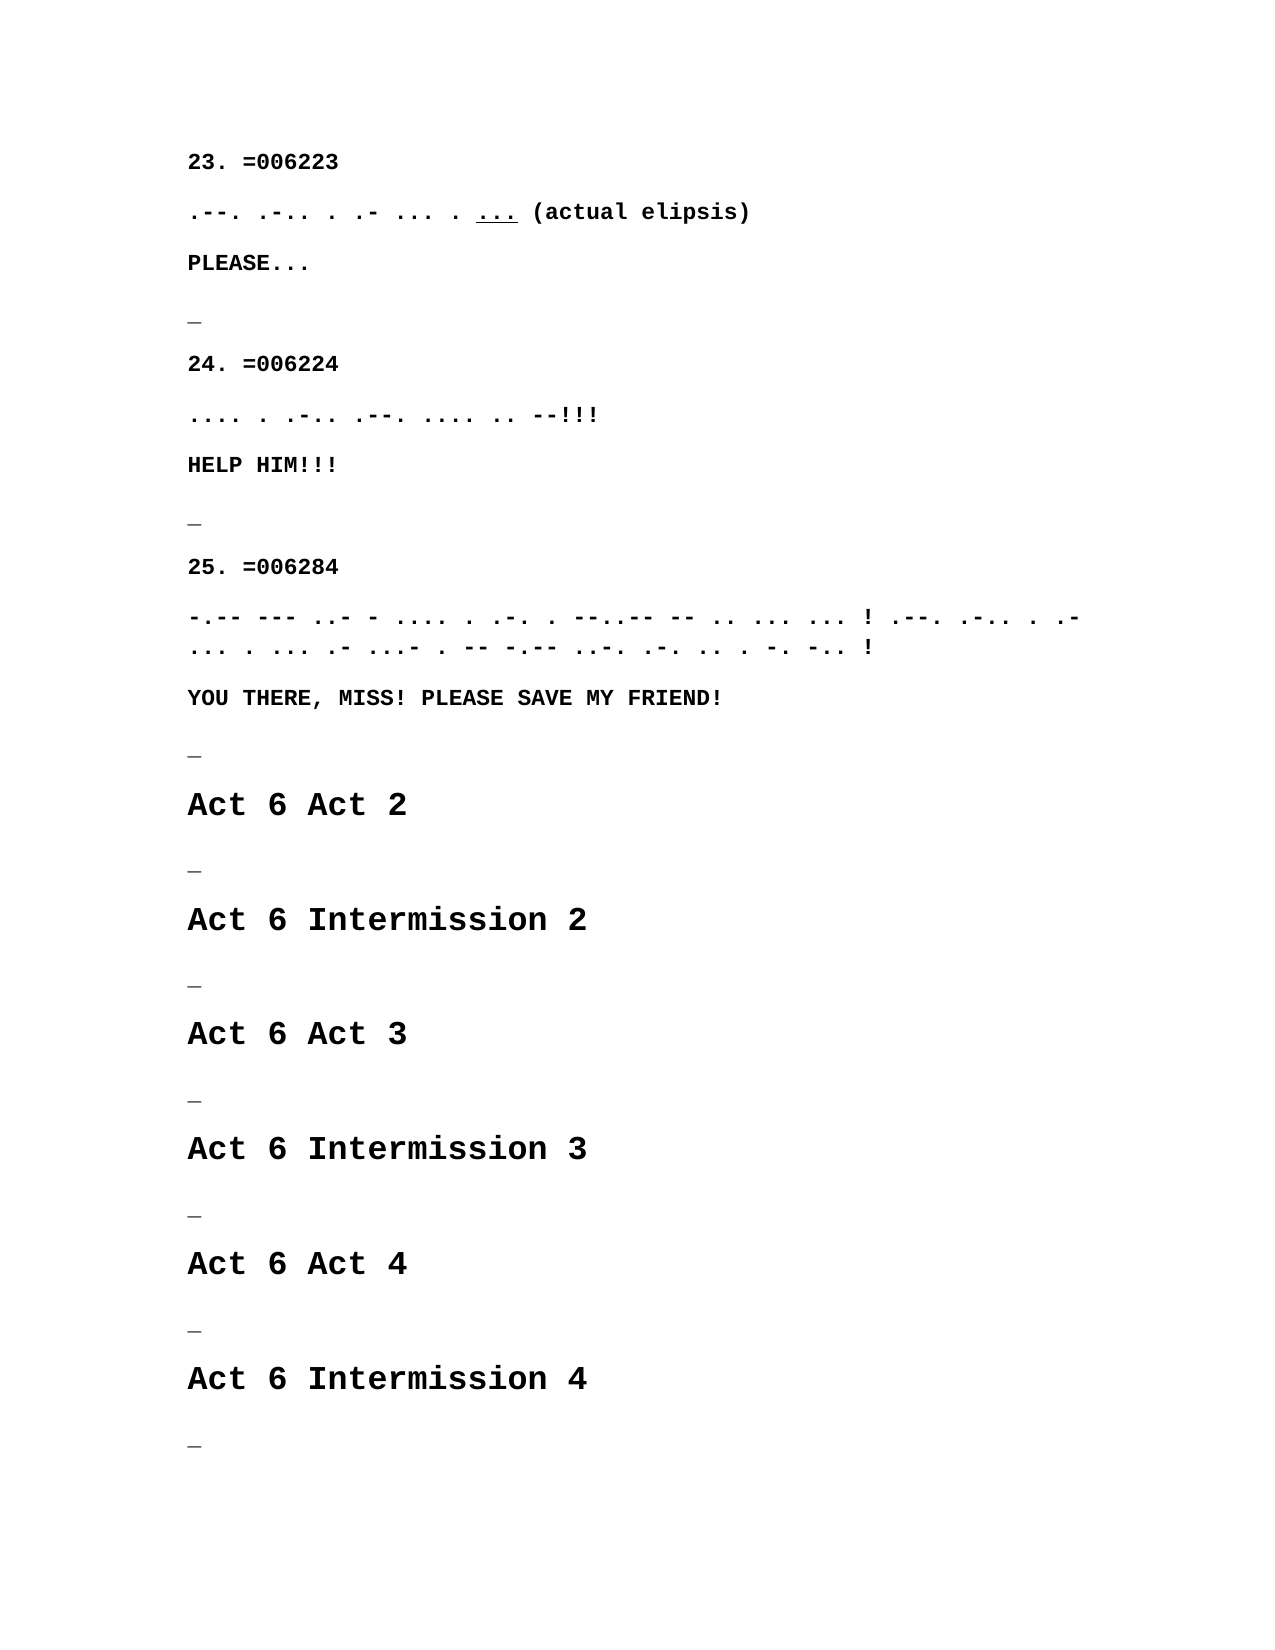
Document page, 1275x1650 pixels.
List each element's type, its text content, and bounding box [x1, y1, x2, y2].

text Act 6 Intermission 4 [187, 1362, 1087, 1399]
text _ [187, 1311, 1087, 1337]
text _ [187, 1196, 1087, 1222]
text PLEASE... [187, 251, 1087, 277]
text Act 6 Act 3 [187, 1017, 1087, 1055]
text Act 6 Act 2 [187, 787, 1087, 825]
text _ [187, 504, 1087, 530]
text _ [187, 1426, 1087, 1452]
text Act 6 Intermission 2 [187, 902, 1087, 940]
text .--. .-.. . .- ... . ... (actual elipsis) [187, 201, 1087, 227]
text _ [187, 966, 1087, 992]
text 24. =006224 [187, 352, 1087, 378]
text _ [187, 302, 1087, 328]
text _ [187, 1081, 1087, 1107]
text _ [187, 737, 1087, 763]
text Act 6 Act 4 [187, 1247, 1087, 1285]
text _ [187, 852, 1087, 877]
text HELP HIM!!! [187, 454, 1087, 480]
text -.-- --- ..- - .... . .-. . --..-- -- .. ... ... ! .--. .-.. . .- ... . ... .- ...- . -- -.-- ..-. .-. .. . -. -.. ! [187, 606, 1087, 661]
text .... . .-.. .--. .... .. --!!! [187, 403, 1087, 429]
text 25. =006284 [187, 555, 1087, 581]
text Act 6 Intermission 3 [187, 1132, 1087, 1170]
text 23. =006223 [187, 150, 1087, 176]
text YOU THERE, MISS! PLEASE SAVE MY FRIEND! [187, 686, 1087, 712]
